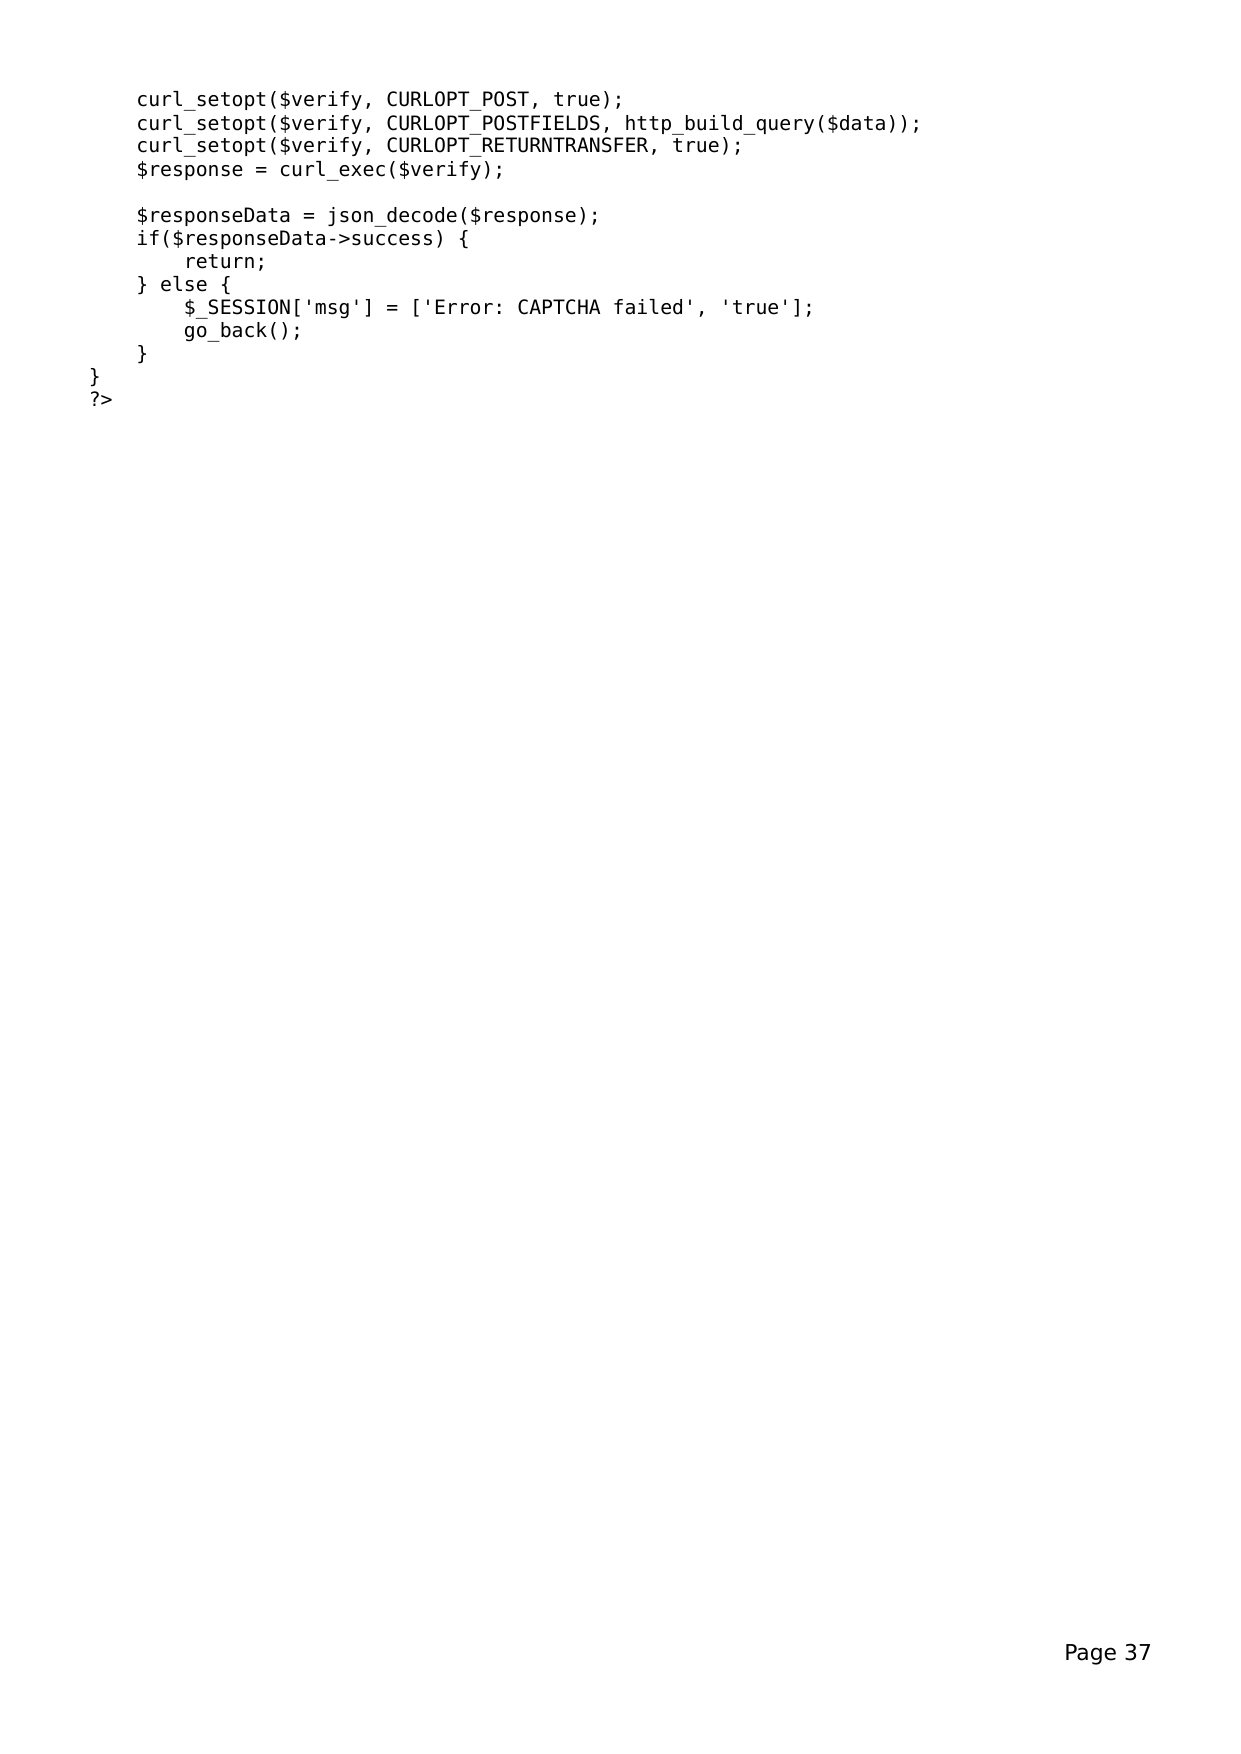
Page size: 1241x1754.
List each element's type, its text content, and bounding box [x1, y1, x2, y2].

text curl_setopt($verify, CURLOPT_RETURNTRANSFER, true); [88, 134, 1152, 158]
text return; [88, 250, 1152, 273]
text } else { [88, 273, 1152, 296]
text } [88, 342, 1152, 365]
text curl_setopt($verify, CURLOPT_POST, true); [88, 88, 1152, 112]
text $_SESSION['msg'] = ['Error: CAPTCHA failed', 'true']; [88, 296, 1152, 319]
text $responseData = json_decode($response); [88, 204, 1152, 227]
text $response = curl_exec($verify); [88, 158, 1152, 181]
text curl_setopt($verify, CURLOPT_POSTFIELDS, http_build_query($data)); [88, 112, 1152, 134]
text if($responseData->success) { [88, 227, 1152, 250]
text go_back(); [88, 319, 1152, 342]
text ?> [88, 388, 1152, 411]
text } [88, 365, 1152, 388]
